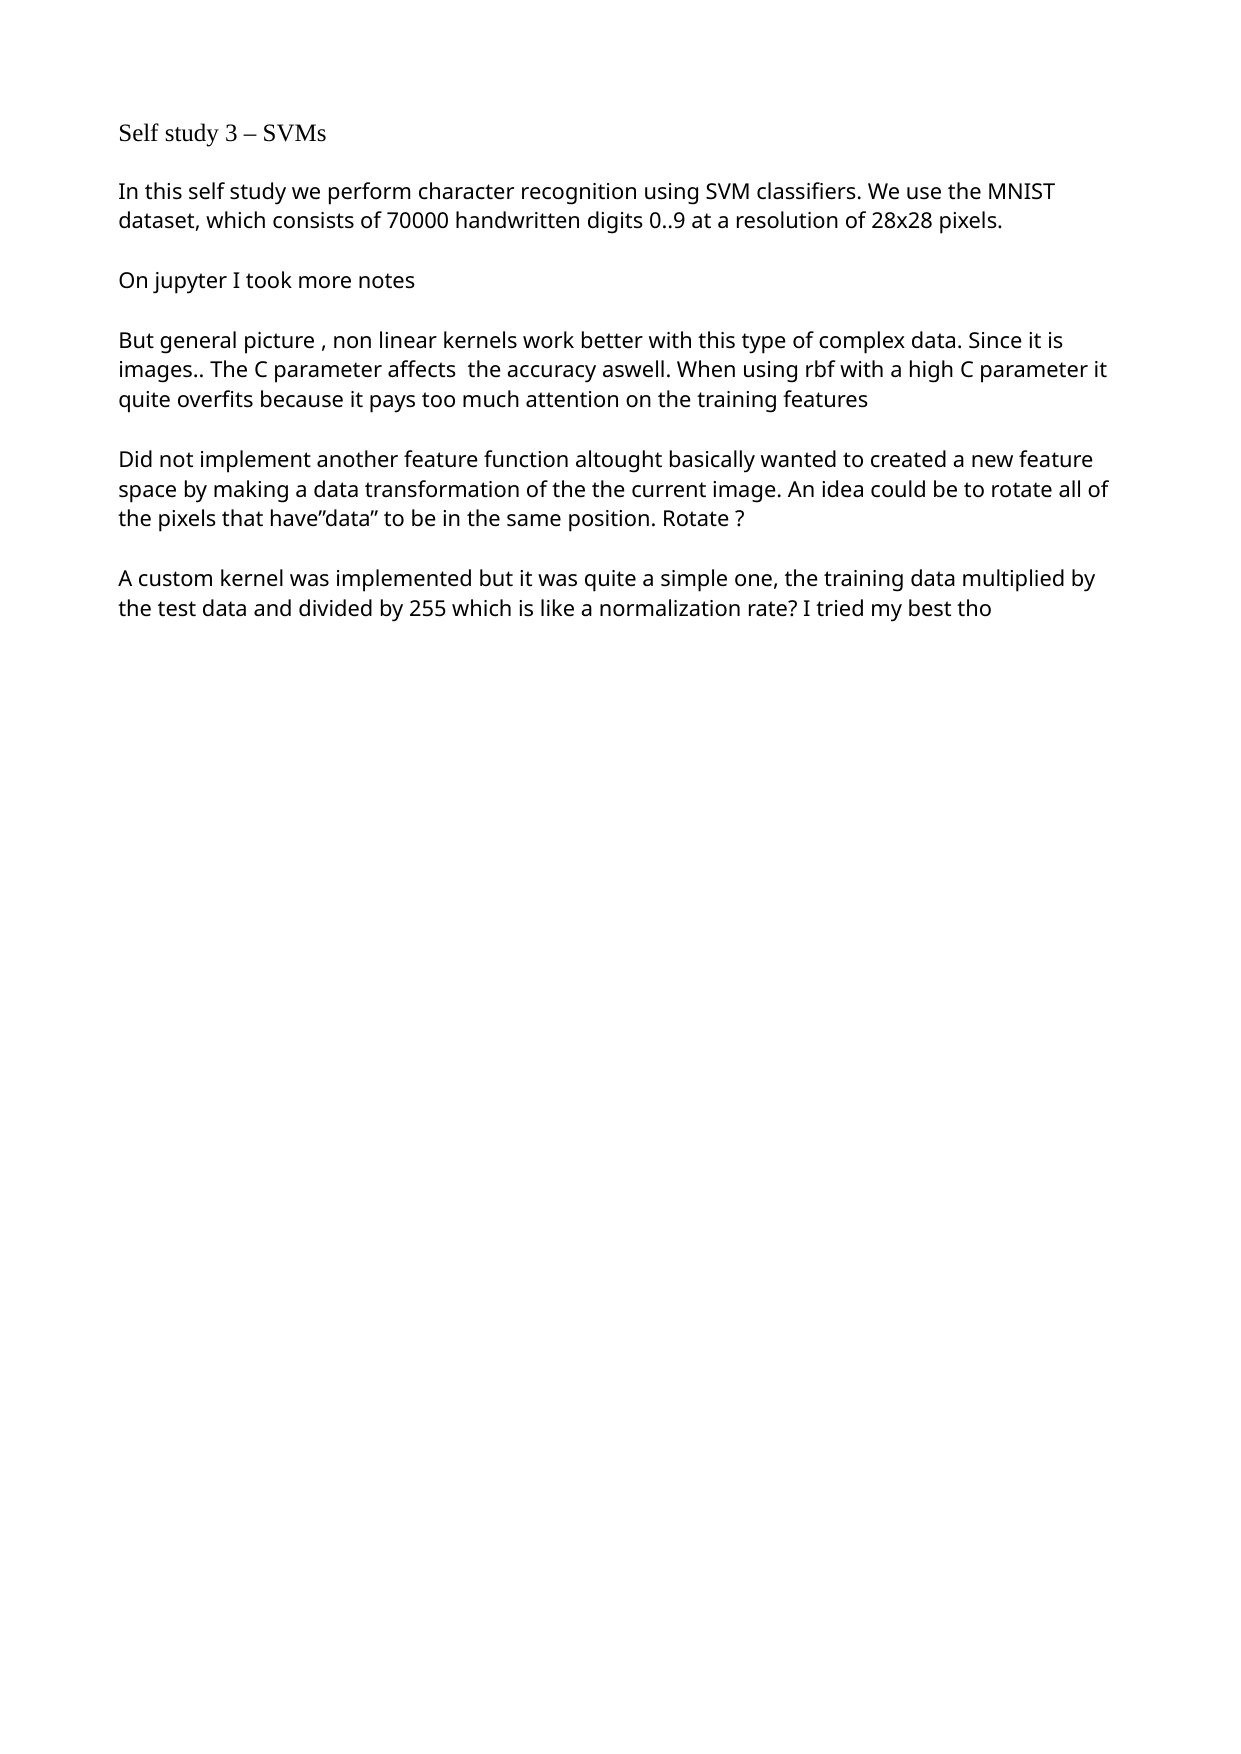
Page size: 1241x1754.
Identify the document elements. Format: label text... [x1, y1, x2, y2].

text In this self study we perform character recognition using SVM classifiers. We use the MNIST dataset, which consists of 70000 handwritten digits 0..9 at a resolution of 28x28 pixels. [118, 176, 1122, 235]
text On jupyter I took more notes [118, 265, 1122, 295]
text A custom kernel was implemented but it was quite a simple one, the training data multiplied by the test data and divided by 255 which is like a normalization rate? I tried my best tho [118, 563, 1122, 622]
text But general picture , non linear kernels work better with this type of complex data. Since it is images.. The C parameter affects the accuracy aswell. When using rbf with a high C parameter it quite overfits because it pays too much attention on the training features [118, 324, 1122, 414]
text Self study 3 – SVMs [118, 118, 1122, 147]
text Did not implement another feature function altought basically wanted to created a new feature space by making a data transformation of the the current image. An idea could be to rotate all of the pixels that have”data” to be in the same position. Rotate ? [118, 444, 1122, 533]
